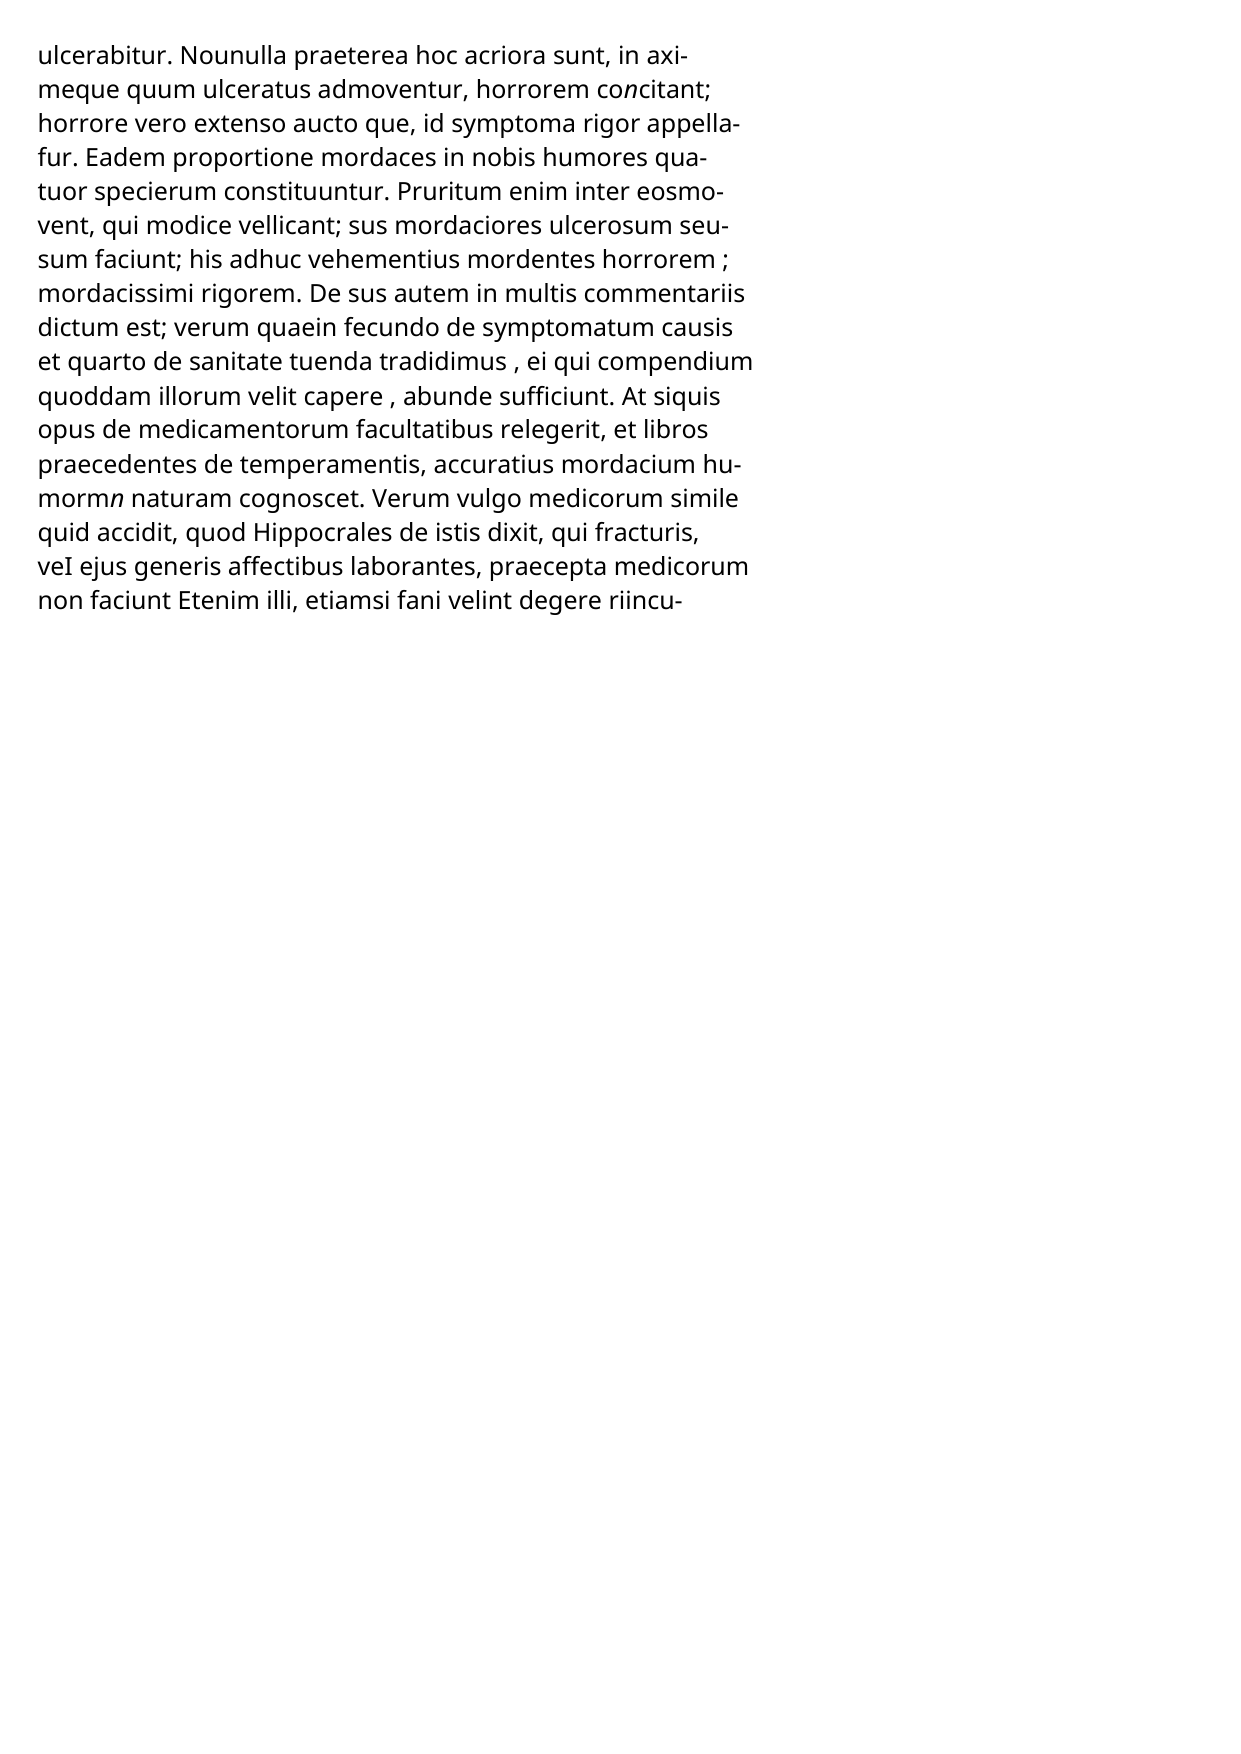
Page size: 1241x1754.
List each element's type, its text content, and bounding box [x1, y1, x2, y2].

text ulcerabitur. Nounulla praeterea hoc acriora sunt, in axi- meque quum ulceratus admoventur, horrorem concitant; horrore vero extenso aucto que, id symptoma rigor appella- fur. Eadem proportione mordaces in nobis humores qua- tuor specierum constituuntur. Pruritum enim inter eosmo- vent, qui modice vellicant; sus mordaciores ulcerosum seu- sum faciunt; his adhuc vehementius mordentes horrorem ; mordacissimi rigorem. De sus autem in multis commentariis dictum est; verum quaein fecundo de symptomatum causis et quarto de sanitate tuenda tradidimus , ei qui compendium quoddam illorum velit capere , abunde sufficiunt. At siquis opus de medicamentorum facultatibus relegerit, et libros praecedentes de temperamentis, accuratius mordacium hu- mormn naturam cognoscet. Verum vulgo medicorum simile quid accidit, quod Hippocrales de istis dixit, qui fracturis, veI ejus generis affectibus laborantes, praecepta medicorum non faciunt Etenim illi, etiamsi fani velint degere riincu- [37, 37, 1203, 617]
